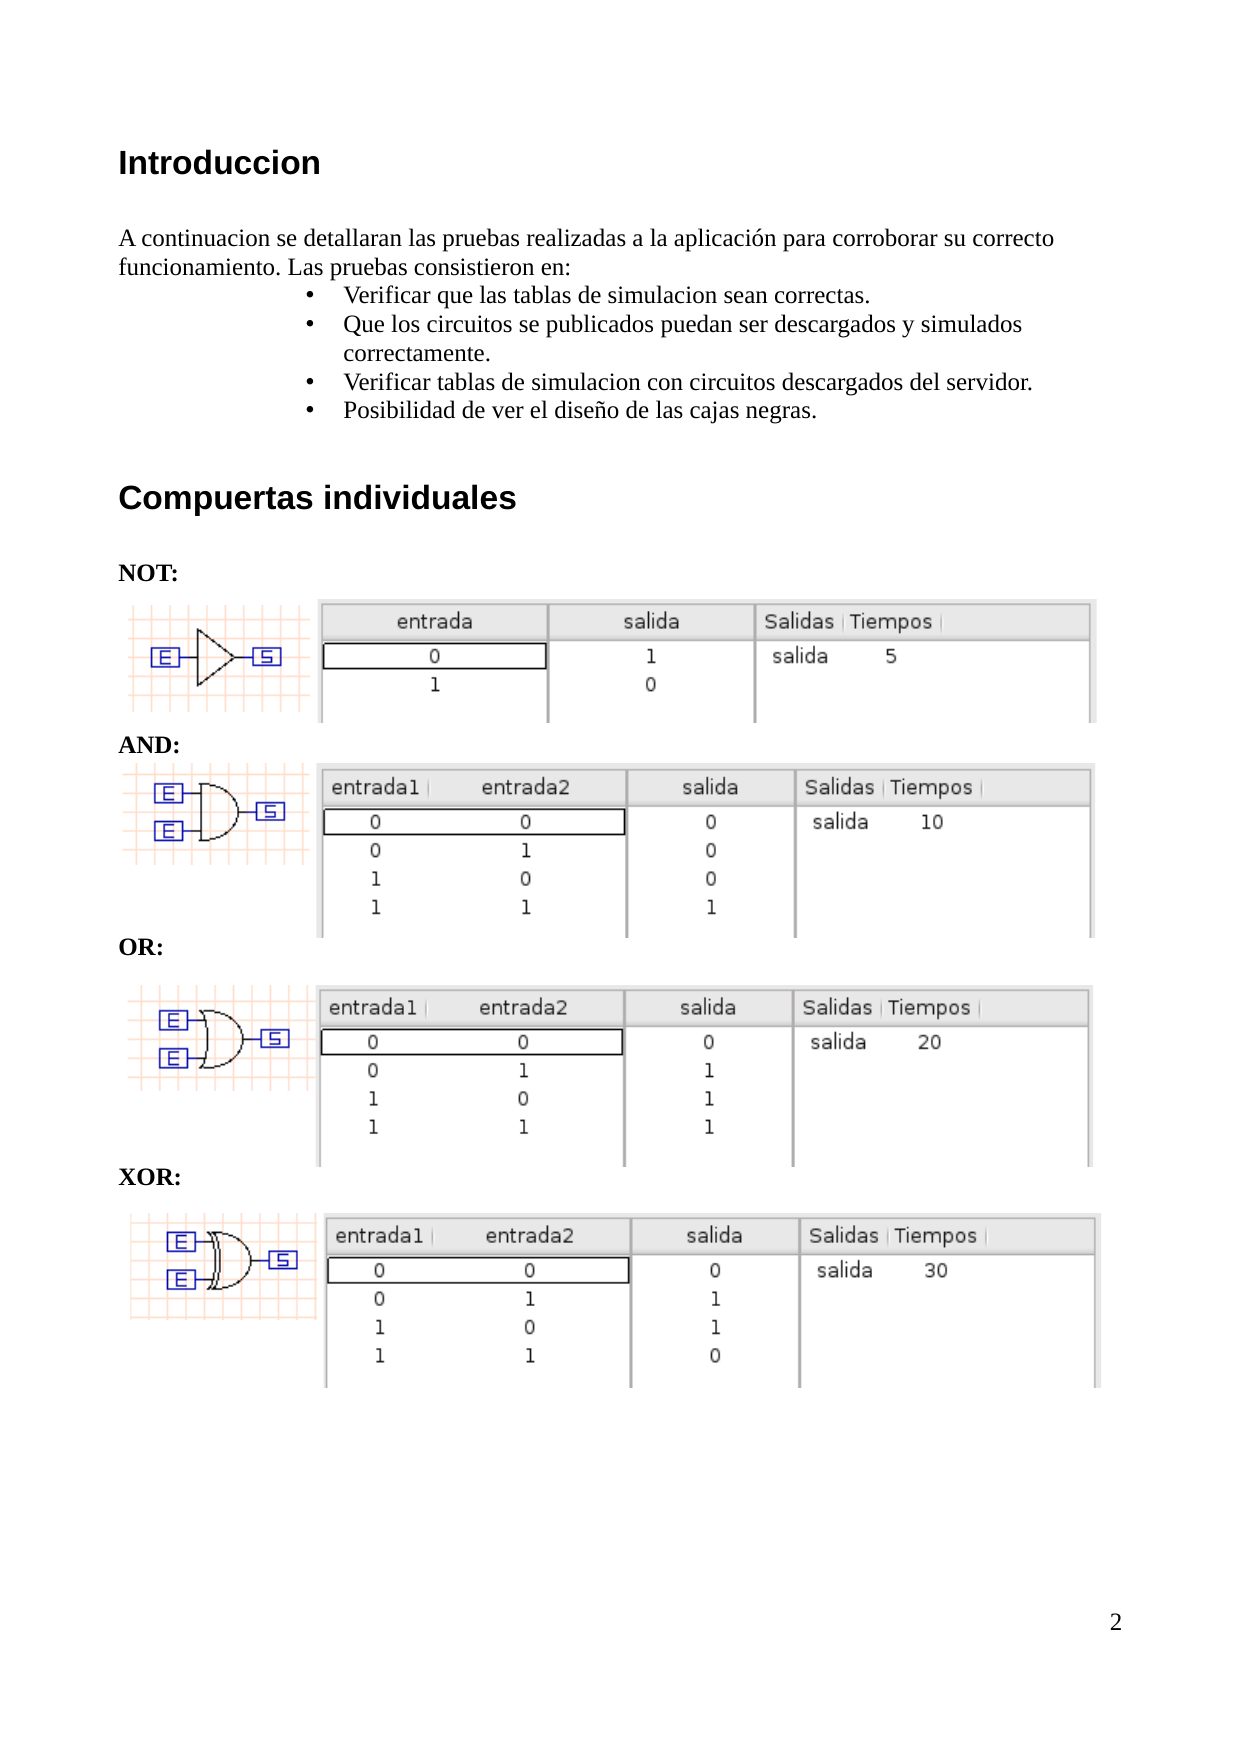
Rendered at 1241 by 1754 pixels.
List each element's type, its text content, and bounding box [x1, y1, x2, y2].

picture [122, 763, 310, 865]
picture [317, 599, 1097, 723]
subtitle Introduccion [118, 143, 1122, 182]
list Verificar tablas de simulacion con circuitos descargados del servidor. [306, 367, 1122, 396]
text NOT: [118, 558, 1122, 587]
picture [316, 763, 1096, 938]
picture [127, 985, 1094, 1167]
text XOR: [118, 1162, 1122, 1190]
picture [130, 1213, 318, 1320]
list Posibilidad de ver el diseño de las cajas negras. [306, 396, 1122, 424]
list Que los circuitos se publicados puedan ser descargados y simulados correctamente. [306, 309, 1122, 367]
picture [128, 605, 310, 712]
text AND: [118, 730, 1122, 759]
subtitle Compuertas individuales [118, 478, 1122, 517]
list Verificar que las tablas de simulacion sean correctas. [306, 281, 1122, 309]
text A continuacion se detallaran las pruebas realizadas a la aplicación para corroborar su correcto funcionamiento. Las pruebas consistieron en: [118, 223, 1122, 281]
text OR: [118, 932, 1122, 960]
picture [323, 1213, 1102, 1388]
